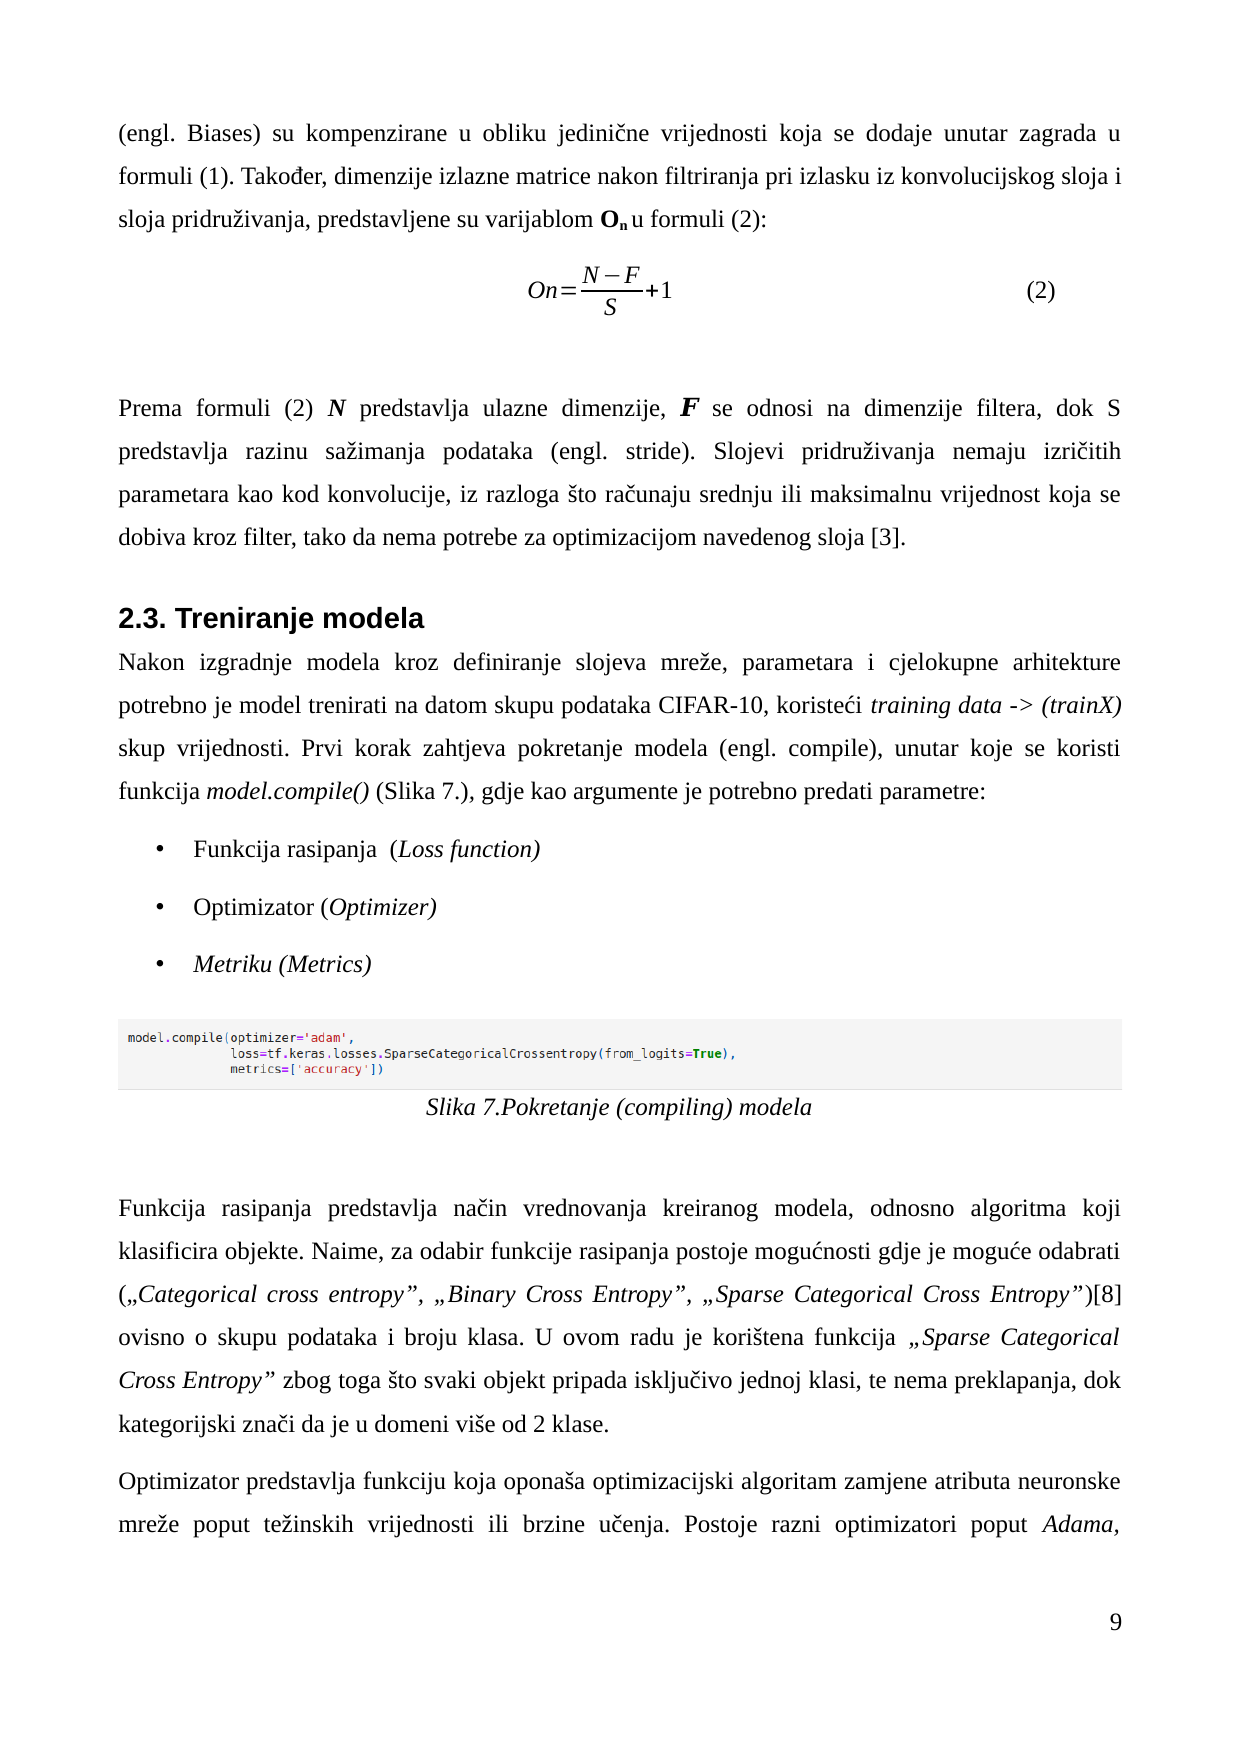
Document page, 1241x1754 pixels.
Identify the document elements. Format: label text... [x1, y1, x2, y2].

picture [118, 1019, 1123, 1093]
subtitle 2.3. Treniranje modela [118, 601, 1122, 634]
text Slika 7.Pokretanje (compiling) modela [118, 1093, 1122, 1121]
list Metriku (Metrics) [156, 949, 1122, 978]
text (2) [118, 262, 1122, 364]
text Nakon izgradnje modela kroz definiranje slojeva mreže, parametara i cjelokupne arhitekture potrebno je model trenirati na datom skupu podataka CIFAR-10, koristeći training data -> (trainX) skup vrijednosti. Prvi korak zahtjeva pokretanje modela (engl. compile), unutar koje se koristi funkcija model.compile() (Slika 7.), gdje kao argumente je potrebno predati parametre: [118, 647, 1122, 805]
list Optimizator (Optimizer) [156, 892, 1122, 920]
text (engl. Biases) su kompenzirane u obliku jedinične vrijednosti koja se dodaje unutar zagrada u formuli (1). Također, dimenzije izlazne matrice nakon filtriranja pri izlasku iz konvolucijskog sloja i sloja pridruživanja, predstavljene su varijablom On u formuli (2): [118, 118, 1122, 233]
text Prema formuli (2) N predstavlja ulazne dimenzije, 𝑭 se odnosi na dimenzije filtera, dok S predstavlja razinu sažimanja podataka (engl. stride). Slojevi pridruživanja nemaju izričitih parametara kao kod konvolucije, iz razloga što računaju srednju ili maksimalnu vrijednost koja se dobiva kroz filter, tako da nema potrebe za optimizacijom navedenog sloja [3]. [118, 393, 1122, 551]
text Funkcija rasipanja predstavlja način vrednovanja kreiranog modela, odnosno algoritma koji klasificira objekte. Naime, za odabir funkcije rasipanja postoje mogućnosti gdje je moguće odabrati („Categorical cross entropy”, „Binary Cross Entropy”, „Sparse Categorical Cross Entropy”)[8] ovisno o skupu podataka i broju klasa. U ovom radu je korištena funkcija „Sparse Categorical Cross Entropy” zbog toga što svaki objekt pripada isključivo jednoj klasi, te nema preklapanja, dok kategorijski znači da je u domeni više od 2 klase. [118, 1193, 1122, 1437]
list Funkcija rasipanja (Loss function) [156, 834, 1122, 863]
text Optimizator predstavlja funkciju koja oponaša optimizacijski algoritam zamjene atributa neuronske mreže poput težinskih vrijednosti ili brzine učenja. Postoje razni optimizatori poput Adama, [118, 1466, 1122, 1538]
